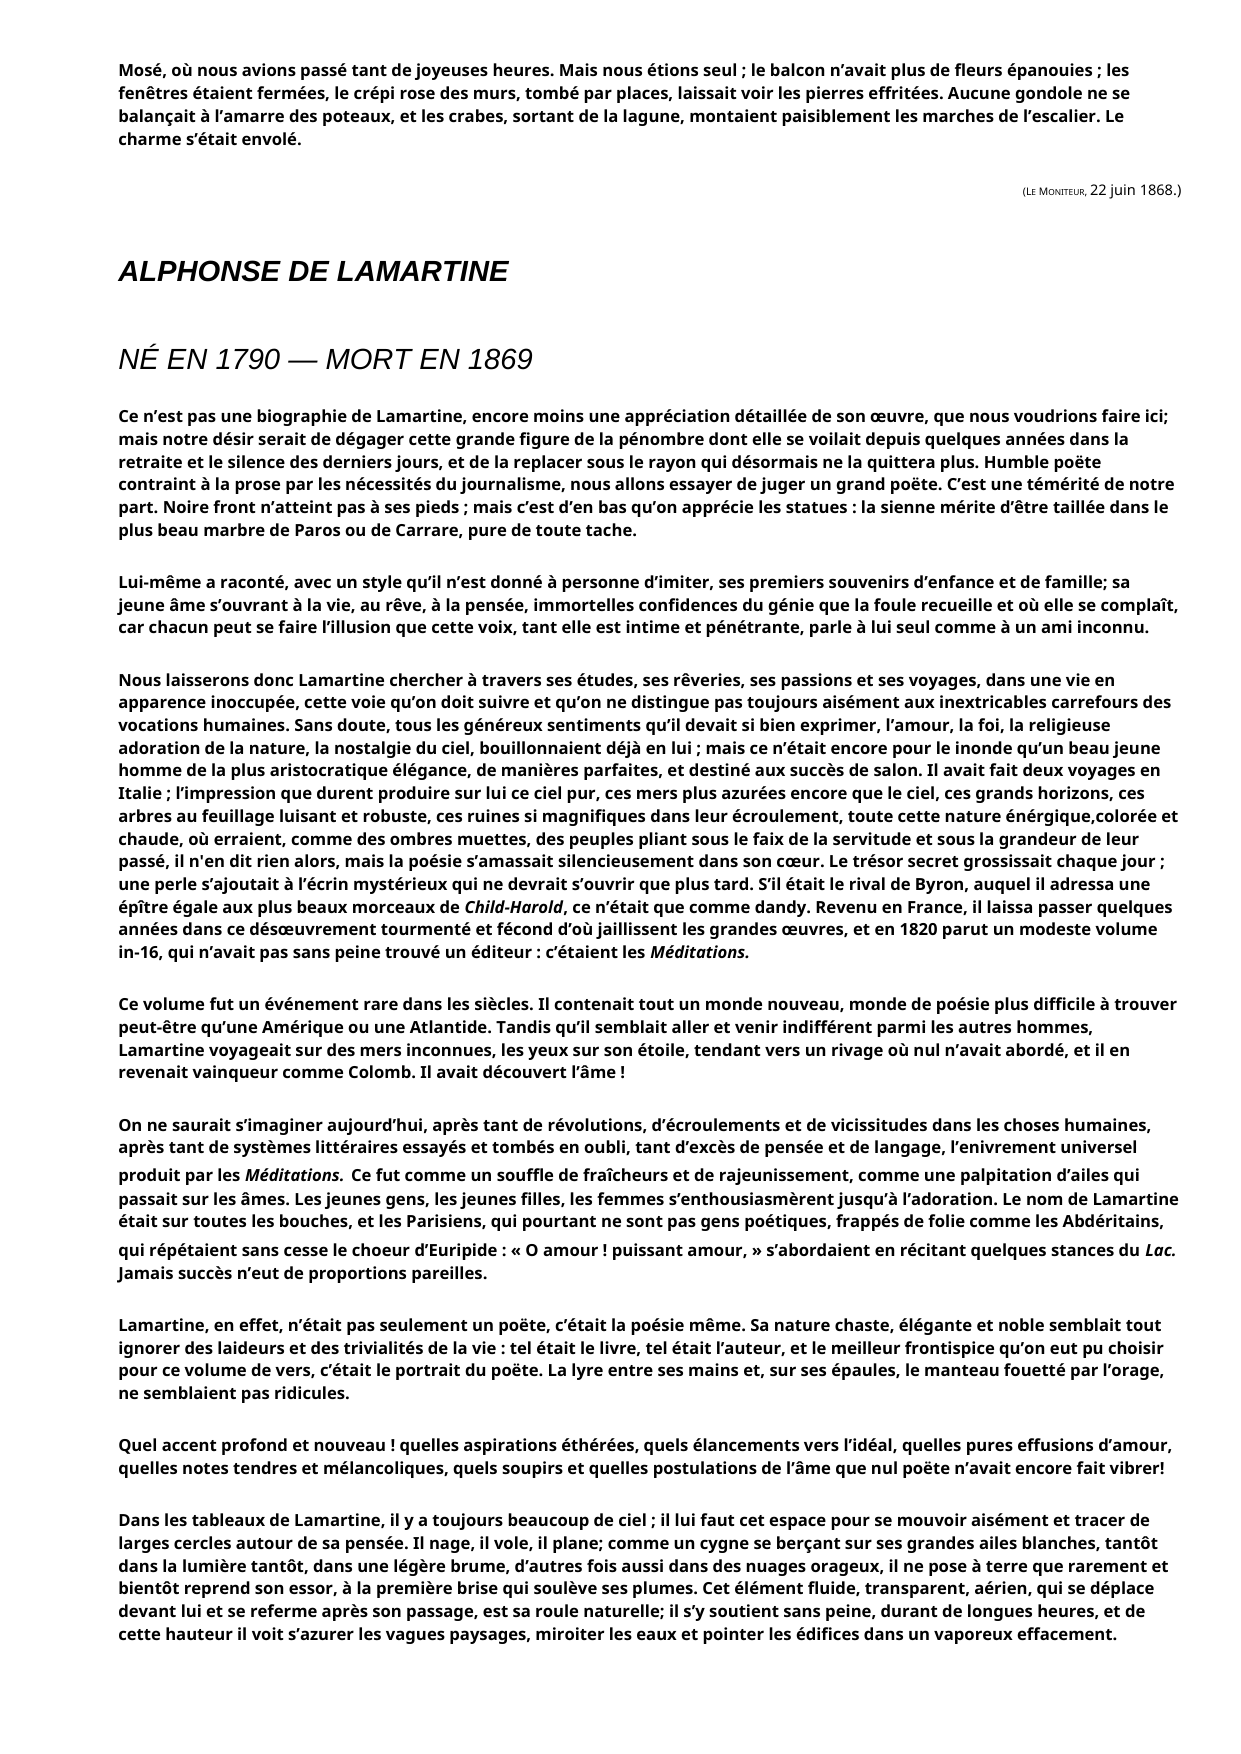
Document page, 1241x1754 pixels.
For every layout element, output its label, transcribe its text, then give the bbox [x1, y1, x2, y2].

text Mosé, où nous avions passé tant de joyeuses heures. Mais nous étions seul ; le balcon n’avait plus de fleurs épanouies ; les fenêtres étaient fermées, le crépi rose des murs, tombé par places, laissait voir les pierres effritées. Aucune gondole ne se balançait à l’amarre des poteaux, et les crabes, sortant de la lagune, montaient paisiblement les marches de l’escalier. Le charme s’était envolé. [118, 59, 1181, 150]
text On ne saurait s’imaginer aujourd’hui, après tant de révolutions, d’écroulements et de vicissitudes dans les choses humaines, après tant de systèmes littéraires essayés et tombés en oubli, tant d’excès de pensée et de langage, l’enivrement universel produit par les Méditations. Ce fut comme un souffle de fraîcheurs et de rajeunissement, comme une palpitation d’ailes qui passait sur les âmes. Les jeunes gens, les jeunes filles, les femmes s’enthousiasmèrent jusqu’à l’adoration. Le nom de Lamartine était sur toutes les bouches, et les Parisiens, qui pourtant ne sont pas gens poétiques, frappés de folie comme les Abdéritains, qui répétaient sans cesse le choeur d’Euripide : « O amour ! puissant amour, » s’abordaient en récitant quelques stances du Lac. Jamais succès n’eut de proportions pareilles. [118, 1113, 1181, 1284]
text Ce volume fut un événement rare dans les siècles. Il contenait tout un monde nouveau, monde de poésie plus difficile à trouver peut-être qu’une Amérique ou une Atlantide. Tandis qu’il semblait aller et venir indifférent parmi les autres hommes, Lamartine voyageait sur des mers inconnues, les yeux sur son étoile, tendant vers un rivage où nul n’avait abordé, et il en revenait vainqueur comme Colomb. Il avait découvert l’âme ! [118, 993, 1181, 1084]
text Lamartine, en effet, n’était pas seulement un poëte, c’était la poésie même. Sa nature chaste, élégante et noble semblait tout ignorer des laideurs et des trivialités de la vie : tel était le livre, tel était l’auteur, et le meilleur frontispice qu’on eut pu choisir pour ce volume de vers, c’était le portrait du poëte. La lyre entre ses mains et, sur ses épaules, le manteau fouetté par l’orage, ne semblaient pas ridicules. [118, 1314, 1181, 1404]
text Ce n’est pas une biographie de Lamartine, encore moins une appréciation détaillée de son œuvre, que nous voudrions faire ici; mais notre désir serait de dégager cette grande figure de la pénombre dont elle se voilait depuis quelques années dans la retraite et le silence des derniers jours, et de la replacer sous le rayon qui désormais ne la quittera plus. Humble poëte contraint à la prose par les nécessités du journalisme, nous allons essayer de juger un grand poëte. C’est une témérité de notre part. Noire front n’atteint pas à ses pieds ; mais c’est d’en bas qu’on apprécie les statues : la sienne mérite d’être taillée dans le plus beau marbre de Paros ou de Carrare, pure de toute tache. [118, 405, 1181, 541]
text (Le Moniteur, 22 juin 1868.) [118, 179, 1181, 199]
text Dans les tableaux de Lamartine, il y a toujours beaucoup de ciel ; il lui faut cet espace pour se mouvoir aisément et tracer de larges cercles autour de sa pensée. Il nage, il vole, il plane; comme un cygne se berçant sur ses grandes ailes blanches, tantôt dans la lumière tantôt, dans une légère brume, d’autres fois aussi dans des nuages orageux, il ne pose à terre que rarement et bientôt reprend son essor, à la première brise qui soulève ses plumes. Cet élément fluide, transparent, aérien, qui se déplace devant lui et se referme après son passage, est sa roule naturelle; il s’y soutient sans peine, durant de longues heures, et de cette hauteur il voit s’azurer les vagues paysages, miroiter les eaux et pointer les édifices dans un vaporeux effacement. [118, 1509, 1181, 1645]
text Lui-même a raconté, avec un style qu’il n’est donné à personne d’imiter, ses premiers souvenirs d’enfance et de famille; sa jeune âme s’ouvrant à la vie, au rêve, à la pensée, immortelles confidences du génie que la foule recueille et où elle se complaît, car chacun peut se faire l’illusion que cette voix, tant elle est intime et pénétrante, parle à lui seul comme à un ami inconnu. [118, 571, 1181, 639]
text Quel accent profond et nouveau ! quelles aspirations éthérées, quels élancements vers l’idéal, quelles pures effusions d’amour, quelles notes tendres et mélancoliques, quels soupirs et quelles postulations de l’âme que nul poëte n’avait encore fait vibrer! [118, 1434, 1181, 1479]
subtitle ALPHONSE DE LAMARTINE [118, 254, 1181, 287]
text Nous laisserons donc Lamartine chercher à travers ses études, ses rêveries, ses passions et ses voyages, dans une vie en apparence inoccupée, cette voie qu’on doit suivre et qu’on ne distingue pas toujours aisément aux inextricables carrefours des vocations humaines. Sans doute, tous les généreux sentiments qu’il devait si bien exprimer, l’amour, la foi, la religieuse adoration de la nature, la nostalgie du ciel, bouillonnaient déjà en lui ; mais ce n’était encore pour le inonde qu’un beau jeune homme de la plus aristocratique élégance, de manières parfaites, et destiné aux succès de salon. Il avait fait deux voyages en Italie ; l’impression que durent produire sur lui ce ciel pur, ces mers plus azurées encore que le ciel, ces grands horizons, ces arbres au feuillage luisant et robuste, ces ruines si magnifiques dans leur écroulement, toute cette nature énérgique,colorée et chaude, où erraient, comme des ombres muettes, des peuples pliant sous le faix de la servitude et sous la grandeur de leur passé, il n'en dit rien alors, mais la poésie s’amassait silencieusement dans son cœur. Le trésor secret grossissait chaque jour ; une perle s’ajoutait à l’écrin mystérieux qui ne devrait s’ouvrir que plus tard. S’il était le rival de Byron, auquel il adressa une épître égale aux plus beaux morceaux de Child-Harold, ce n’était que comme dandy. Revenu en France, il laissa passer quelques années dans ce désœuvrement tourmenté et fécond d’où jaillissent les grandes œuvres, et en 1820 parut un modeste volume in-16, qui n’avait pas sans peine trouvé un éditeur : c’étaient les Méditations. [118, 668, 1181, 963]
subtitle NÉ EN 1790 — MORT EN 1869 [118, 342, 1181, 375]
